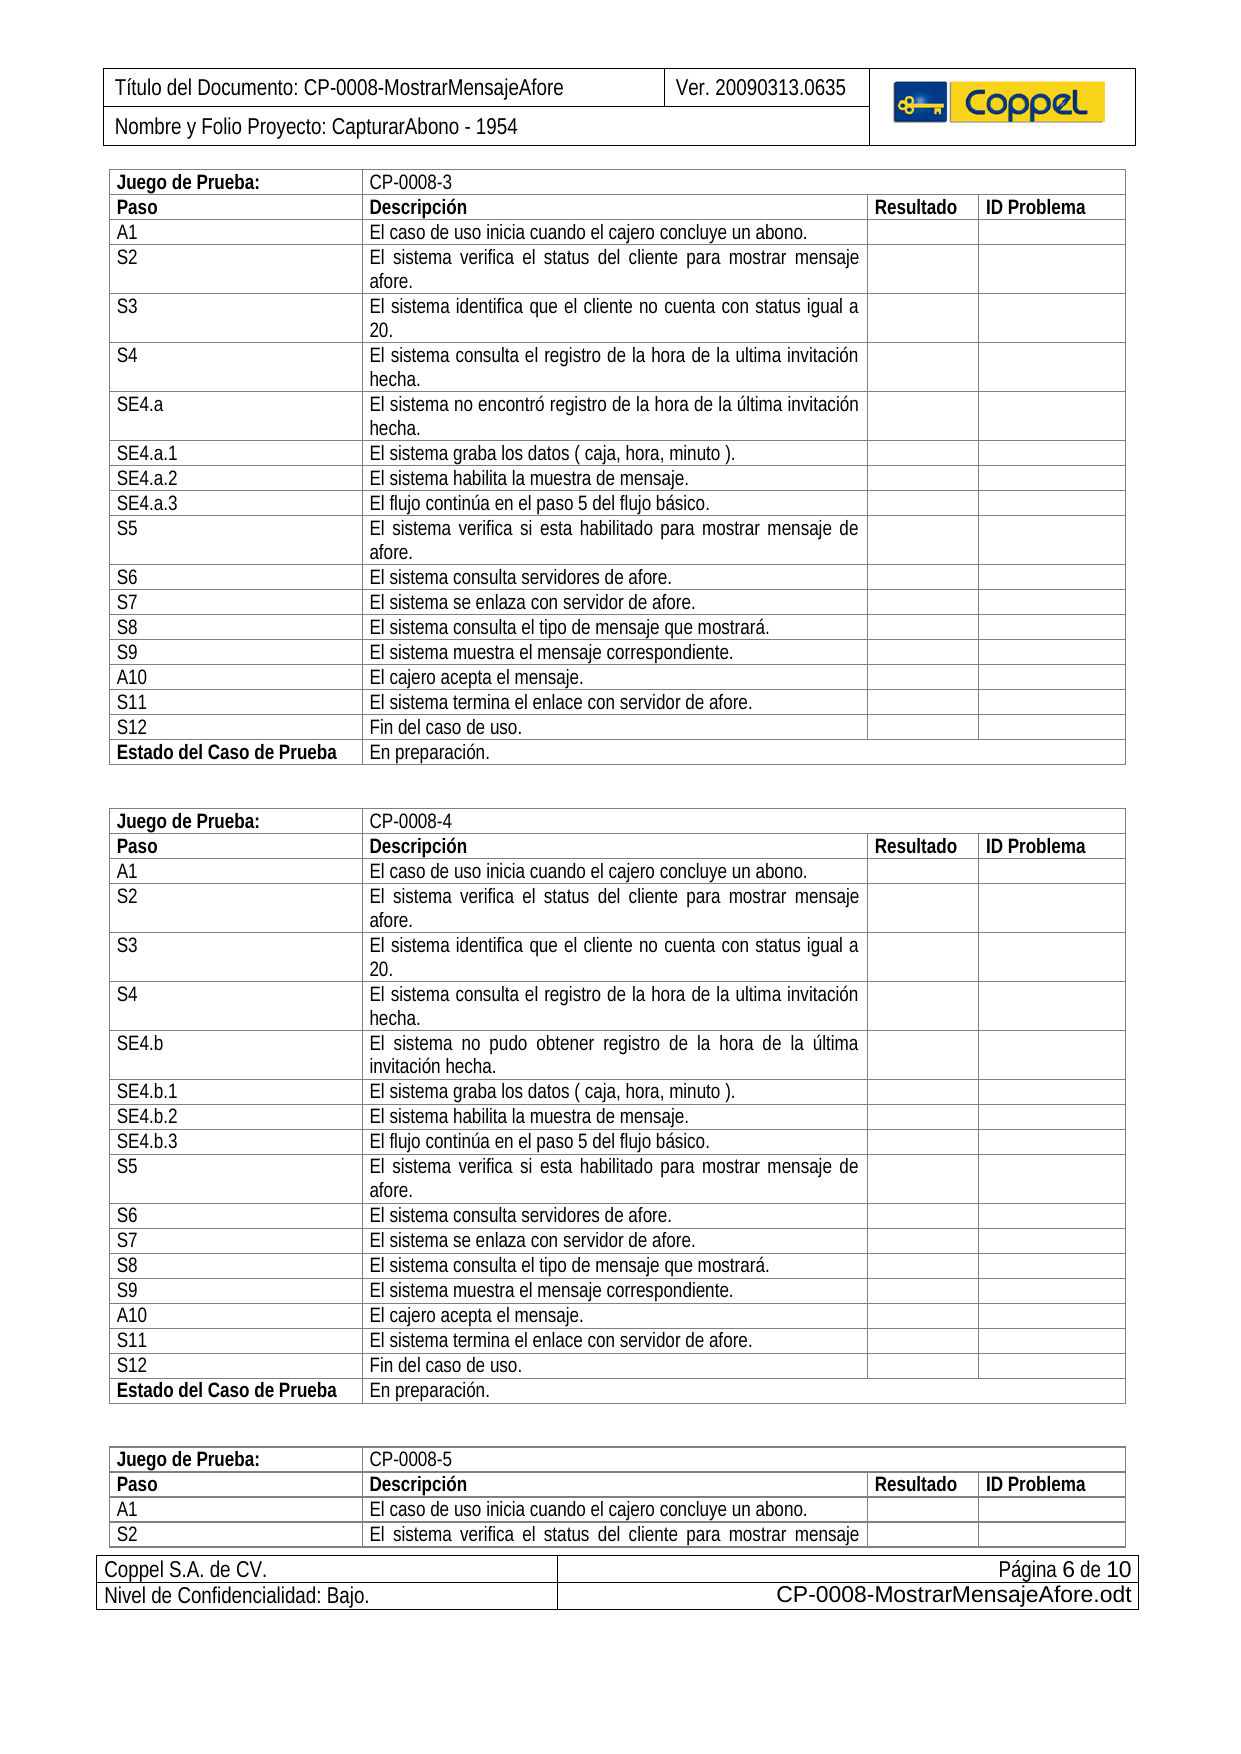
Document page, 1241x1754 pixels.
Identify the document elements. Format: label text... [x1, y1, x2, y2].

table_cell [868, 1204, 978, 1227]
table_cell Paso [110, 834, 362, 858]
table_cell S3 [110, 294, 362, 342]
table_cell S12 [110, 1354, 362, 1377]
table_cell S4 [110, 982, 362, 1029]
table_cell [979, 933, 1125, 981]
table_cell SE4.a.3 [110, 491, 362, 515]
table_cell S6 [110, 565, 362, 589]
table_cell SE4.b [110, 1031, 362, 1078]
table_cell En preparación. [363, 1379, 1125, 1402]
table_cell [868, 294, 978, 342]
table_cell [868, 590, 978, 614]
table_header Juego de Prueba: [110, 1448, 362, 1471]
table_cell SE4.b.1 [110, 1080, 362, 1103]
table_cell [979, 884, 1125, 932]
table_cell [868, 690, 978, 714]
table_cell S9 [110, 1279, 362, 1302]
table_cell [868, 441, 978, 465]
table_cell El cajero acepta el mensaje. [363, 665, 867, 689]
table_cell [868, 245, 978, 293]
table_cell Fin del caso de uso. [363, 1354, 867, 1377]
table_cell [979, 1229, 1125, 1252]
table_cell El sistema graba los datos ( caja, hora, minuto ). [363, 441, 867, 465]
table_cell [979, 1105, 1125, 1128]
table_cell El flujo continúa en el paso 5 del flujo básico. [363, 1130, 867, 1153]
table_cell El sistema consulta el registro de la hora de la ultima invitación hecha. [363, 982, 867, 1029]
table_cell [868, 859, 978, 883]
table_cell El sistema consulta el tipo de mensaje que mostrará. [363, 615, 867, 639]
table_cell [868, 1523, 978, 1546]
table_cell [868, 1031, 978, 1078]
table_header Juego de Prueba: [110, 809, 362, 833]
table_header CP-0008-3 [363, 170, 1125, 194]
table_cell [979, 640, 1125, 664]
table_cell [868, 1304, 978, 1327]
table_cell [868, 565, 978, 589]
table_cell El sistema termina el enlace con servidor de afore. [363, 1329, 867, 1352]
table_cell A10 [110, 665, 362, 689]
table_cell A1 [110, 220, 362, 244]
table_cell [979, 1354, 1125, 1377]
table_cell [868, 884, 978, 932]
table_cell [979, 590, 1125, 614]
table_cell El sistema verifica el status del cliente para mostrar mensaje afore. [363, 245, 867, 293]
table_cell [979, 220, 1125, 244]
table_cell [979, 392, 1125, 440]
table_cell El sistema consulta servidores de afore. [363, 1204, 867, 1227]
table_cell El sistema verifica el status del cliente para mostrar mensaje [363, 1523, 867, 1546]
table_cell El sistema identifica que el cliente no cuenta con status igual a 20. [363, 933, 867, 981]
table_cell El sistema consulta servidores de afore. [363, 565, 867, 589]
table_cell ID Problema [979, 1473, 1125, 1496]
table_cell En preparación. [363, 740, 1125, 764]
table_cell Fin del caso de uso. [363, 715, 867, 739]
table_cell El caso de uso inicia cuando el cajero concluye un abono. [363, 859, 867, 883]
table_cell El caso de uso inicia cuando el cajero concluye un abono. [363, 1498, 867, 1521]
table_cell [979, 466, 1125, 490]
table_cell Estado del Caso de Prueba [110, 1379, 362, 1402]
table_cell El sistema no pudo obtener registro de la hora de la última invitación hecha. [363, 1031, 867, 1078]
table_cell S3 [110, 933, 362, 981]
table_cell S7 [110, 1229, 362, 1252]
table_cell [979, 491, 1125, 515]
table_cell El sistema no encontró registro de la hora de la última invitación hecha. [363, 392, 867, 440]
table_cell [868, 1354, 978, 1377]
table_cell S8 [110, 615, 362, 639]
table_cell El sistema habilita la muestra de mensaje. [363, 1105, 867, 1128]
table_cell El flujo continúa en el paso 5 del flujo básico. [363, 491, 867, 515]
table_cell [979, 1204, 1125, 1227]
table_cell Resultado [868, 195, 978, 219]
table_cell S9 [110, 640, 362, 664]
table_cell A1 [110, 1498, 362, 1521]
table_cell SE4.a.1 [110, 441, 362, 465]
table_cell [868, 1080, 978, 1103]
table_cell [979, 1031, 1125, 1078]
table_cell [979, 859, 1125, 883]
table_cell SE4.b.2 [110, 1105, 362, 1128]
table_cell El sistema verifica si esta habilitado para mostrar mensaje de afore. [363, 516, 867, 564]
table_cell [979, 1304, 1125, 1327]
table_cell El sistema consulta el tipo de mensaje que mostrará. [363, 1254, 867, 1277]
table_cell Estado del Caso de Prueba [110, 740, 362, 764]
table_cell S2 [110, 245, 362, 293]
table_cell [868, 392, 978, 440]
table_cell [868, 933, 978, 981]
table_cell ID Problema [979, 834, 1125, 858]
table_cell [979, 665, 1125, 689]
table_cell [979, 245, 1125, 293]
table_cell [868, 665, 978, 689]
table_cell Resultado [868, 834, 978, 858]
table_cell [868, 516, 978, 564]
table_cell S7 [110, 590, 362, 614]
table_cell [979, 1080, 1125, 1103]
table_cell El sistema verifica el status del cliente para mostrar mensaje afore. [363, 884, 867, 932]
table_cell SE4.a [110, 392, 362, 440]
table_cell S11 [110, 1329, 362, 1352]
table_cell [979, 516, 1125, 564]
table_cell [868, 715, 978, 739]
table_header Juego de Prueba: [110, 170, 362, 194]
table_cell [868, 1498, 978, 1521]
table_cell SE4.b.3 [110, 1130, 362, 1153]
table_cell [868, 615, 978, 639]
table_cell [868, 640, 978, 664]
table_cell [979, 1155, 1125, 1202]
table_cell Resultado [868, 1473, 978, 1496]
table_cell El sistema se enlaza con servidor de afore. [363, 590, 867, 614]
table_cell [868, 1130, 978, 1153]
table_cell [979, 1523, 1125, 1546]
table_cell El sistema muestra el mensaje correspondiente. [363, 640, 867, 664]
table_cell [979, 1130, 1125, 1153]
table_cell [868, 1105, 978, 1128]
table_cell ID Problema [979, 195, 1125, 219]
table_cell [979, 1329, 1125, 1352]
table_cell [979, 982, 1125, 1029]
table_cell [979, 615, 1125, 639]
table_cell El sistema graba los datos ( caja, hora, minuto ). [363, 1080, 867, 1103]
table_cell SE4.a.2 [110, 466, 362, 490]
table_cell [868, 1279, 978, 1302]
table_cell [979, 1498, 1125, 1521]
table_cell S2 [110, 1523, 362, 1546]
table_cell El sistema consulta el registro de la hora de la ultima invitación hecha. [363, 343, 867, 391]
table_header CP-0008-4 [363, 809, 1125, 833]
table_cell El sistema muestra el mensaje correspondiente. [363, 1279, 867, 1302]
table_cell Descripción [363, 834, 867, 858]
table_cell [979, 715, 1125, 739]
table_cell El sistema verifica si esta habilitado para mostrar mensaje de afore. [363, 1155, 867, 1202]
table_cell El sistema identifica que el cliente no cuenta con status igual a 20. [363, 294, 867, 342]
table_cell A10 [110, 1304, 362, 1327]
table_cell [868, 1155, 978, 1202]
table_cell [979, 690, 1125, 714]
table_cell S8 [110, 1254, 362, 1277]
table_cell [868, 220, 978, 244]
table_cell A1 [110, 859, 362, 883]
table_cell Descripción [363, 1473, 867, 1496]
table_cell S11 [110, 690, 362, 714]
table_cell [979, 441, 1125, 465]
table_cell S12 [110, 715, 362, 739]
table_header CP-0008-5 [363, 1448, 1125, 1471]
table_cell [979, 1254, 1125, 1277]
table_cell [868, 1254, 978, 1277]
table_cell S6 [110, 1204, 362, 1227]
table_cell S5 [110, 516, 362, 564]
table_cell [868, 491, 978, 515]
table_cell Paso [110, 195, 362, 219]
table_cell S5 [110, 1155, 362, 1202]
table_cell El cajero acepta el mensaje. [363, 1304, 867, 1327]
table_cell S4 [110, 343, 362, 391]
table_cell [979, 343, 1125, 391]
table_cell [979, 294, 1125, 342]
table_cell Paso [110, 1473, 362, 1496]
table_cell [868, 466, 978, 490]
table_cell El caso de uso inicia cuando el cajero concluye un abono. [363, 220, 867, 244]
table_cell S2 [110, 884, 362, 932]
table_cell [868, 982, 978, 1029]
table_cell El sistema se enlaza con servidor de afore. [363, 1229, 867, 1252]
table_cell [868, 1229, 978, 1252]
table_cell Descripción [363, 195, 867, 219]
table_cell El sistema termina el enlace con servidor de afore. [363, 690, 867, 714]
table_cell [979, 565, 1125, 589]
table_cell [868, 343, 978, 391]
table_cell [868, 1329, 978, 1352]
table_cell El sistema habilita la muestra de mensaje. [363, 466, 867, 490]
table_cell [979, 1279, 1125, 1302]
